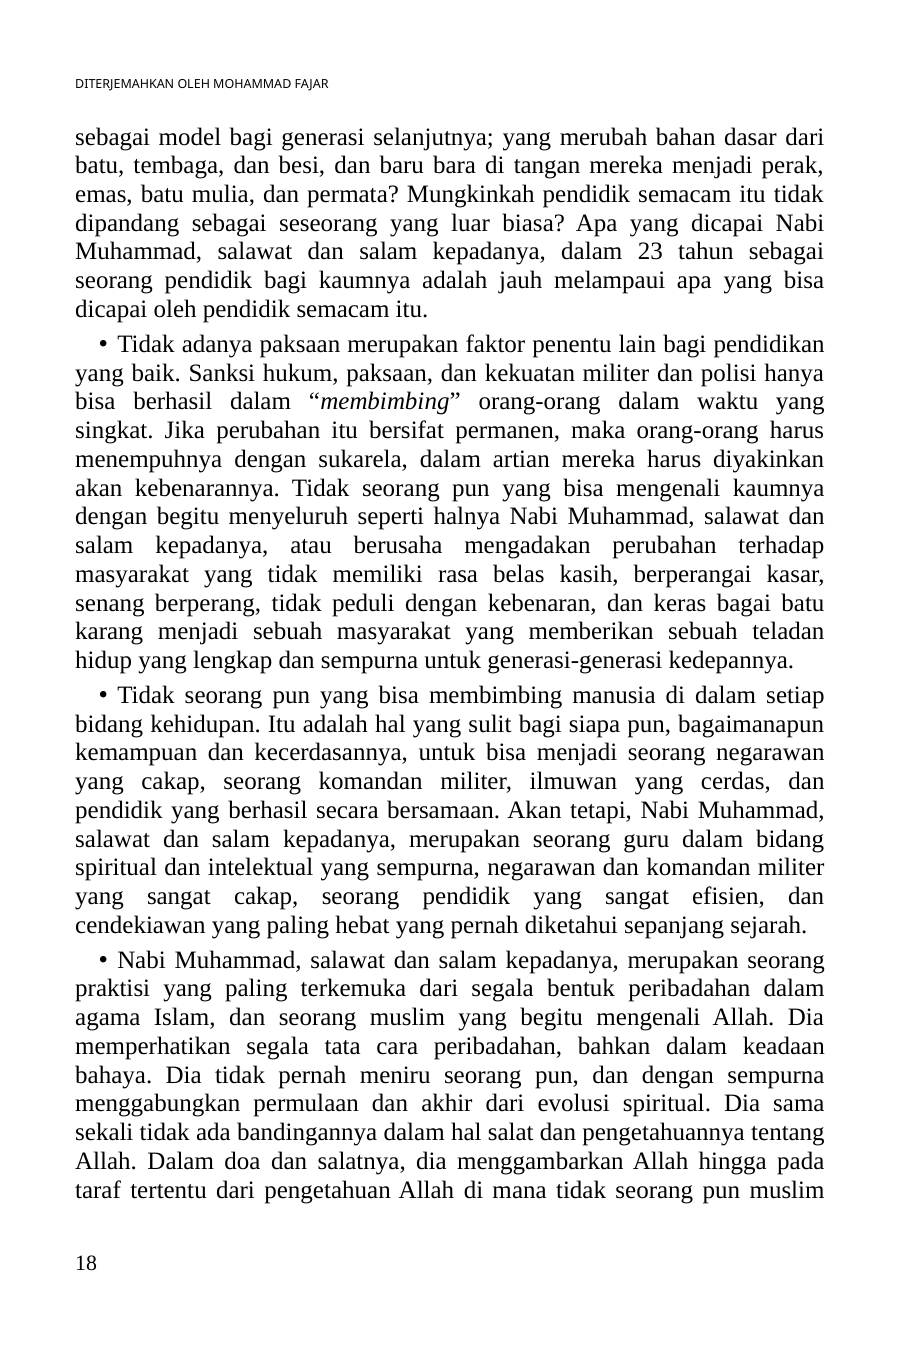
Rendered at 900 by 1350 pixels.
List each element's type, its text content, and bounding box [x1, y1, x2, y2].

list Tidak seorang pun yang bisa membimbing manusia di dalam setiap bidang kehidupan. Itu adalah hal yang sulit bagi siapa pun, bagaimanapun kemampuan dan kecerdasannya, untuk bisa menjadi seorang negarawan yang cakap, seorang komandan militer, ilmuwan yang cerdas, dan pendidik yang berhasil secara bersamaan. Akan tetapi, Nabi Muhammad, salawat dan salam kepadanya, merupakan seorang guru dalam bidang spiritual dan intelektual yang sempurna, negarawan dan komandan militer yang sangat cakap, seorang pendidik yang sangat efisien, dan cendekiawan yang paling hebat yang pernah diketahui sepanjang sejarah. [75, 680, 825, 939]
text sebagai model bagi generasi selanjutnya; yang merubah bahan dasar dari batu, tembaga, dan besi, dan baru bara di tangan mereka menjadi perak, emas, batu mulia, dan permata? Mungkinkah pendidik semacam itu tidak dipandang sebagai seseorang yang luar biasa? Apa yang dicapai Nabi Muhammad, salawat dan salam kepadanya, dalam 23 tahun sebagai seorang pendidik bagi kaumnya adalah jauh melampaui apa yang bisa dicapai oleh pendidik semacam itu. [75, 122, 825, 323]
list Nabi Muhammad, salawat dan salam kepadanya, merupakan seorang praktisi yang paling terkemuka dari segala bentuk peribadahan dalam agama Islam, dan seorang muslim yang begitu mengenali Allah. Dia memperhatikan segala tata cara peribadahan, bahkan dalam keadaan bahaya. Dia tidak pernah meniru seorang pun, dan dengan sempurna menggabungkan permulaan dan akhir dari evolusi spiritual. Dia sama sekali tidak ada bandingannya dalam hal salat dan pengetahuannya tentang Allah. Dalam doa dan salatnya, dia menggambarkan Allah hingga pada taraf tertentu dari pengetahuan Allah di mana tidak seorang pun muslim [75, 945, 825, 1203]
list Tidak adanya paksaan merupakan faktor penentu lain bagi pendidikan yang baik. Sanksi hukum, paksaan, dan kekuatan militer dan polisi hanya bisa berhasil dalam “membimbing” orang-orang dalam waktu yang singkat. Jika perubahan itu bersifat permanen, maka orang-orang harus menempuhnya dengan sukarela, dalam artian mereka harus diyakinkan akan kebenarannya. Tidak seorang pun yang bisa mengenali kaumnya dengan begitu menyeluruh seperti halnya Nabi Muhammad, salawat dan salam kepadanya, atau berusaha mengadakan perubahan terhadap masyarakat yang tidak memiliki rasa belas kasih, berperangai kasar, senang berperang, tidak peduli dengan kebenaran, dan keras bagai batu karang menjadi sebuah masyarakat yang memberikan sebuah teladan hidup yang lengkap dan sempurna untuk generasi-generasi kedepannya. [75, 329, 825, 674]
